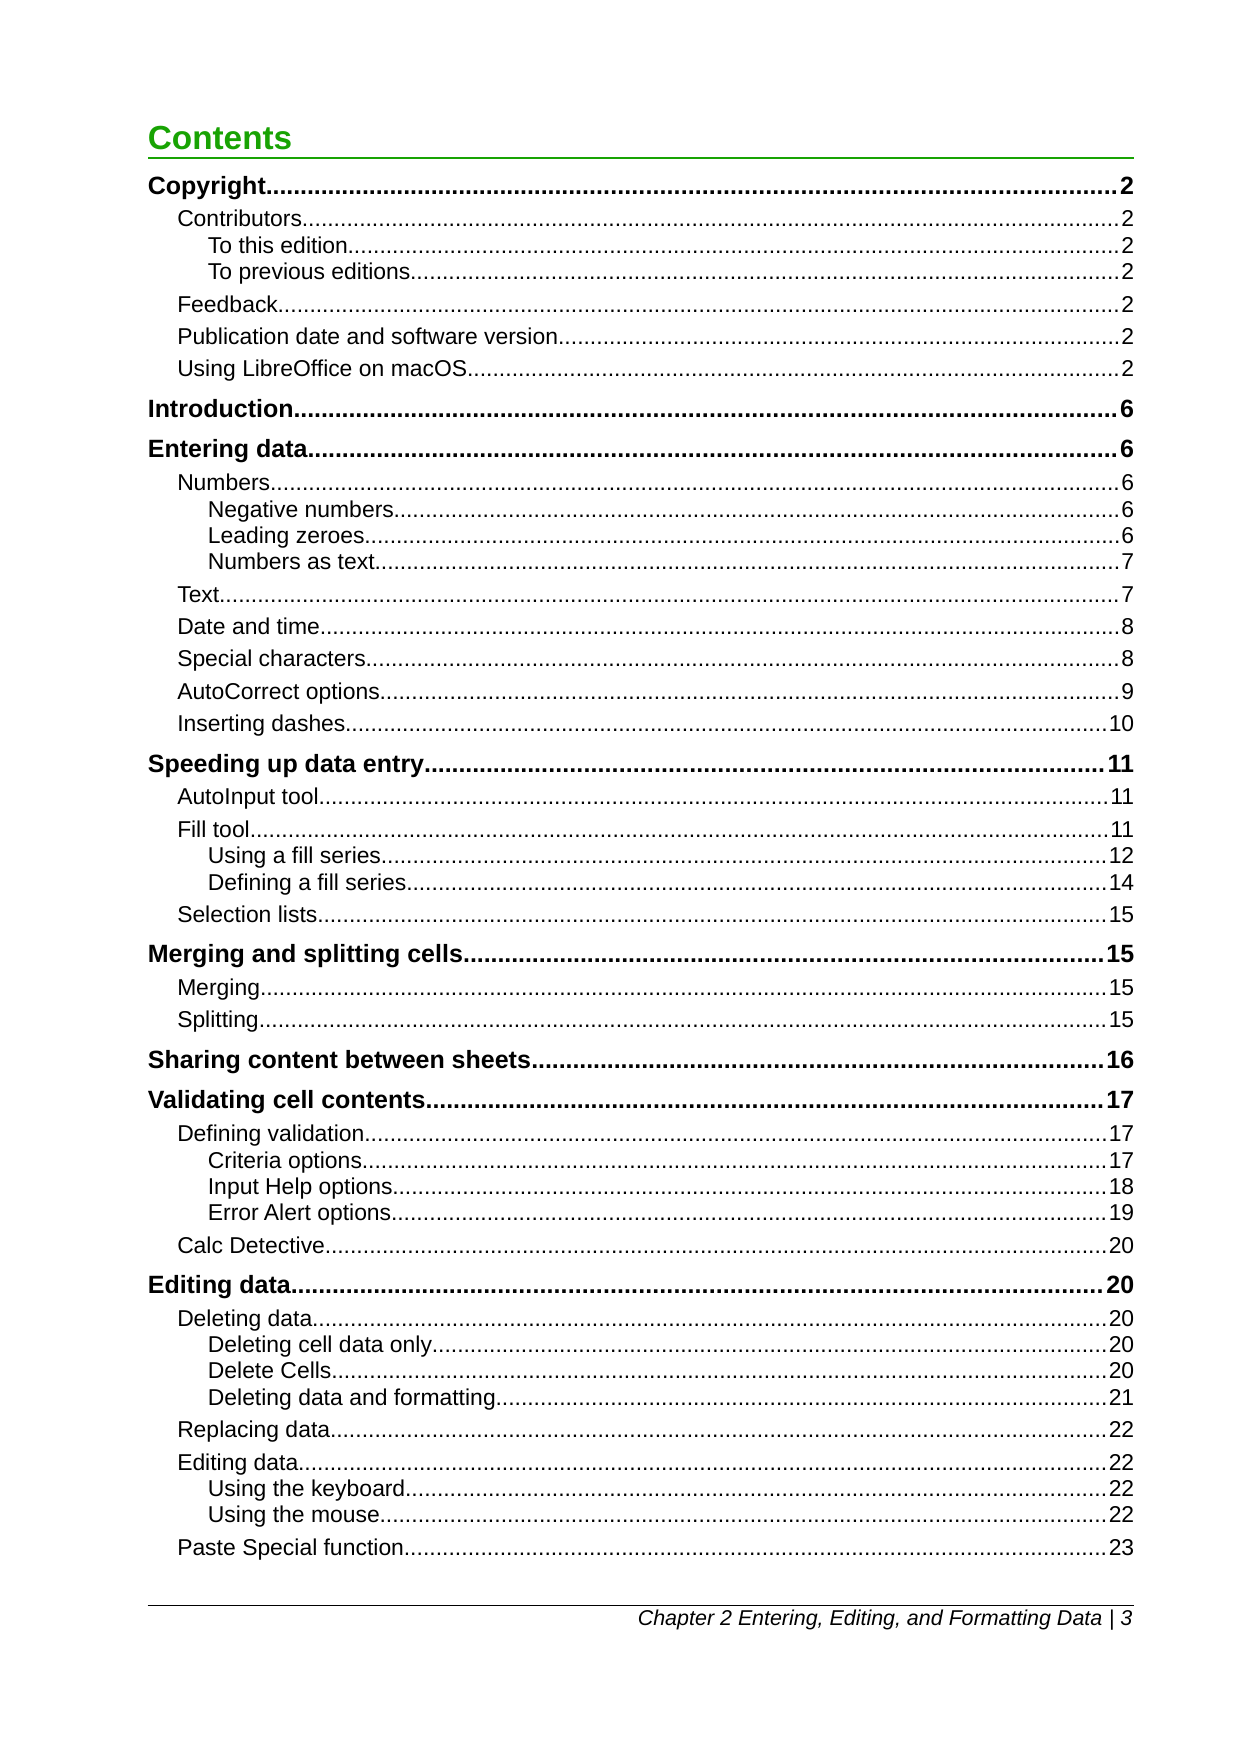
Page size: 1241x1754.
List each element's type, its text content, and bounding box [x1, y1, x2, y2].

text Entering data 6 [148, 434, 1134, 463]
text Special characters 8 [177, 645, 1134, 672]
text Splitting 15 [177, 1006, 1134, 1033]
text Replacing data 22 [177, 1416, 1134, 1443]
text Editing data 20 [148, 1270, 1134, 1299]
text Inserting dashes 10 [177, 710, 1134, 737]
text Defining validation 17 [177, 1120, 1134, 1147]
text Feedback 2 [177, 291, 1134, 317]
text Error Alert options 19 [208, 1199, 1134, 1226]
text Text 7 [177, 581, 1134, 607]
text Criteria options 17 [208, 1147, 1134, 1173]
text Delete Cells 20 [208, 1357, 1134, 1384]
text AutoInput tool 11 [177, 783, 1134, 810]
text Editing data 22 [177, 1449, 1134, 1475]
text Leading zeroes 6 [208, 522, 1134, 548]
text Defining a fill series 14 [208, 868, 1134, 895]
text To previous editions 2 [208, 258, 1134, 284]
text Fill tool 11 [177, 816, 1134, 842]
text Using a fill series 12 [208, 842, 1134, 868]
text Input Help options 18 [208, 1173, 1134, 1199]
text AutoCorrect options 9 [177, 678, 1134, 704]
text Date and time 8 [177, 613, 1134, 639]
text Merging 15 [177, 974, 1134, 1000]
text To this edition 2 [208, 232, 1134, 258]
subtitle Contents [148, 118, 1134, 157]
text Introduction 6 [148, 394, 1134, 422]
text Speeding up data entry 11 [148, 748, 1134, 777]
text Using the keyboard 22 [208, 1475, 1134, 1501]
text Publication date and software version 2 [177, 323, 1134, 349]
text Selection lists 15 [177, 901, 1134, 927]
text Calc Detective 20 [177, 1232, 1134, 1258]
text Merging and splitting cells 15 [148, 939, 1134, 968]
text Deleting cell data only 20 [208, 1331, 1134, 1357]
text Validating cell contents 17 [148, 1085, 1134, 1114]
text Numbers 6 [177, 469, 1134, 496]
text Using the mouse 22 [208, 1501, 1134, 1528]
text Deleting data 20 [177, 1305, 1134, 1331]
text Negative numbers 6 [208, 496, 1134, 522]
text Sharing content between sheets 16 [148, 1045, 1134, 1073]
text Deleting data and formatting 21 [208, 1384, 1134, 1410]
text Using LibreOffice on macOS 2 [177, 355, 1134, 382]
text Paste Special function 23 [177, 1534, 1134, 1560]
text Contributors 2 [177, 205, 1134, 232]
text Numbers as text 7 [208, 548, 1134, 574]
text Copyright 2 [148, 171, 1134, 199]
